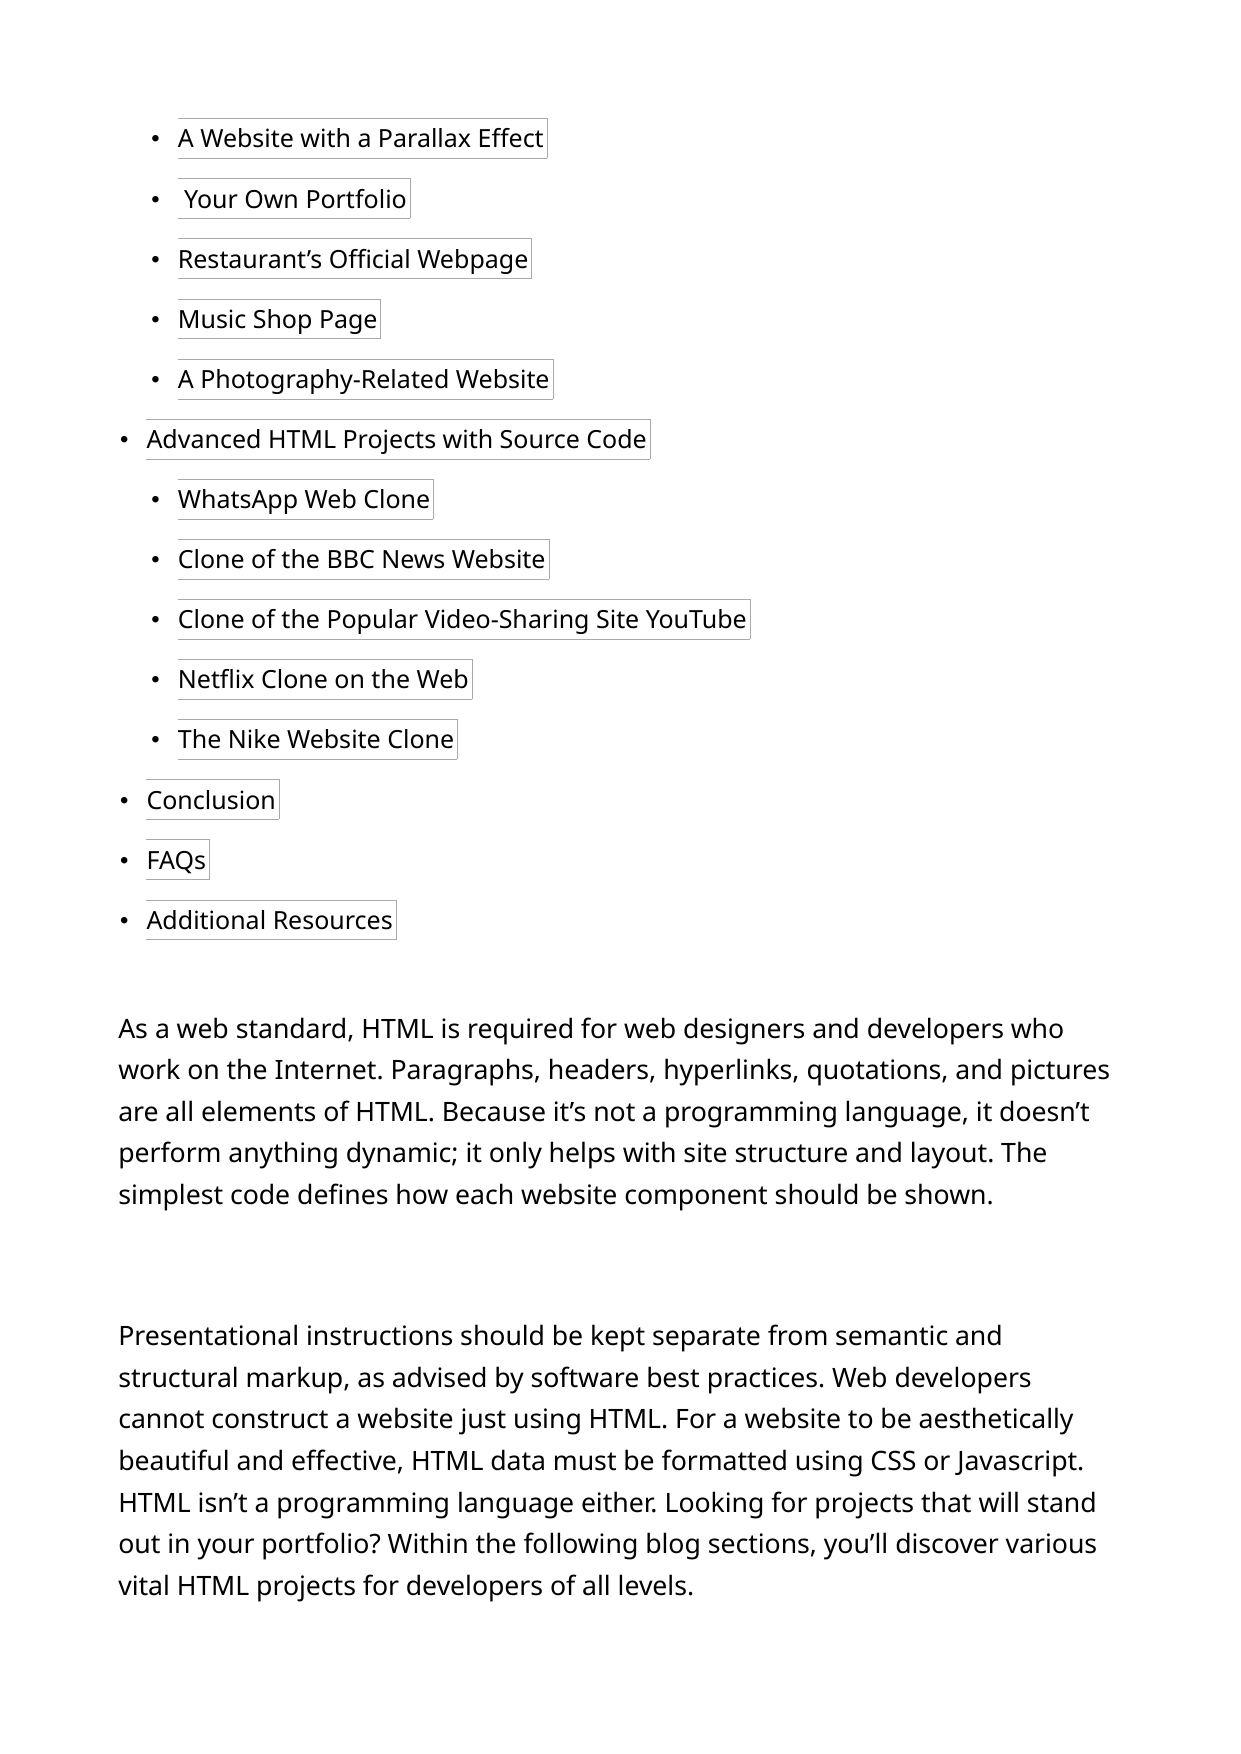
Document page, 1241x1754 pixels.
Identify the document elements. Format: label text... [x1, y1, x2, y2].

list [751, 599, 1122, 639]
list Your Own Portfolio [151, 178, 410, 218]
list [550, 539, 1122, 579]
list [411, 178, 1122, 218]
list [554, 358, 1122, 399]
list WhatsApp Web Clone [151, 479, 433, 519]
list [548, 118, 1122, 158]
list The Nike Website Clone [151, 719, 457, 759]
list [381, 298, 1122, 338]
list FAQs [120, 839, 209, 879]
list Conclusion [120, 779, 279, 819]
list [210, 839, 1122, 879]
list Additional Resources [120, 899, 396, 939]
list Restaurant’s Official Webpage [151, 238, 531, 278]
list Advanced HTML Projects with Source Code [120, 419, 650, 459]
list [651, 419, 1122, 459]
list [458, 719, 1122, 759]
list Music Shop Page [151, 298, 380, 338]
list [532, 238, 1122, 278]
list [473, 659, 1122, 699]
list Netflix Clone on the Web [151, 659, 472, 699]
list Clone of the Popular Video-Sharing Site YouTube [151, 599, 750, 639]
text As a web standard, HTML is required for web designers and developers who work on the Internet. Paragraphs, headers, hyperlinks, quotations, and pictures are all elements of HTML. Because it’s not a programming language, it doesn’t perform anything dynamic; it only helps with site structure and layout. The simplest code defines how each website component should be shown. [118, 1009, 1122, 1212]
list Clone of the BBC News Website [151, 539, 549, 579]
text Presentational instructions should be kept separate from semantic and structural markup, as advised by software best practices. Web developers cannot construct a website just using HTML. For a website to be aesthetically beautiful and effective, HTML data must be formatted using CSS or Javascript. HTML isn’t a programming language either. Looking for projects that will stand out in your portfolio? Within the following blog sections, you’ll discover various vital HTML projects for developers of all levels. [118, 1317, 1122, 1603]
list [280, 779, 1122, 819]
list [434, 479, 1122, 519]
list [397, 899, 1122, 939]
list A Website with a Parallax Effect [151, 118, 547, 158]
list A Photography-Related Website [151, 358, 553, 399]
